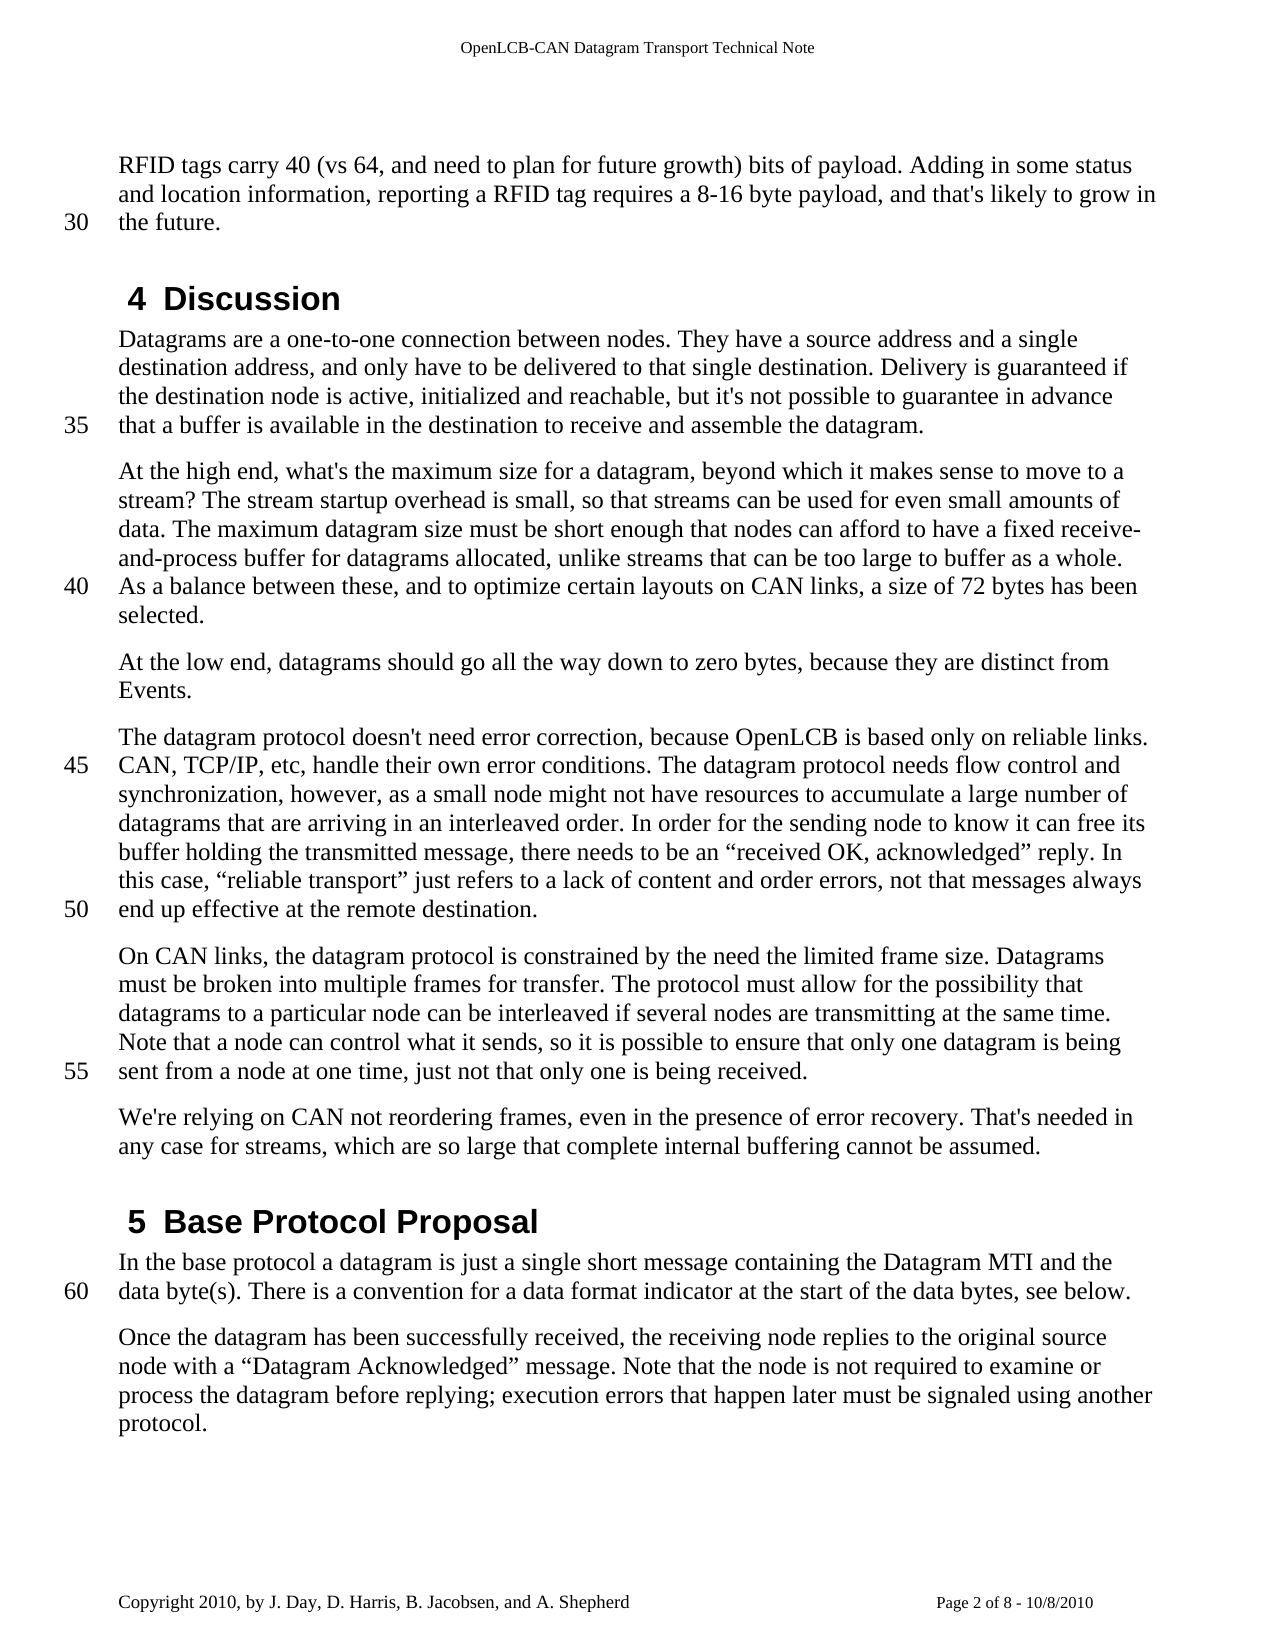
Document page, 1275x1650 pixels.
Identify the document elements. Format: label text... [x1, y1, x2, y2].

text At the low end, datagrams should go all the way down to zero bytes, because they are distinct from Events. [118, 647, 1157, 704]
text RFID tags carry 40 (vs 64, and need to plan for future growth) bits of payload. Adding in some status and location information, reporting a RFID tag requires a 8-16 byte payload, and that's likely to grow in the future. [118, 150, 1157, 236]
text The datagram protocol doesn't need error correction, because OpenLCB is based only on reliable links. CAN, TCP/IP, etc, handle their own error conditions. The datagram protocol needs flow control and synchronization, however, as a small node might not have resources to accumulate a large number of datagrams that are arriving in an interleaved order. In order for the sending node to know it can free its buffer holding the transmitted message, there needs to be an “received OK, acknowledged” reply. In this case, “reliable transport” just refers to a lack of content and order errors, not that messages always end up effective at the remote destination. [118, 722, 1157, 923]
text Datagrams are a one-to-one connection between nodes. They have a source address and a single destination address, and only have to be delivered to that single destination. Delivery is guaranteed if the destination node is active, initialized and reachable, but it's not possible to guarantee in advance that a buffer is available in the destination to receive and assemble the datagram. [118, 324, 1157, 439]
subtitle Base Protocol Proposal [118, 1202, 1157, 1241]
subtitle Discussion [118, 279, 1157, 317]
text Once the datagram has been successfully received, the receiving node replies to the original source node with a “Datagram Acknowledged” message. Note that the node is not required to examine or process the datagram before replying; execution errors that happen later must be signaled using another protocol. [118, 1322, 1157, 1437]
text At the high end, what's the maximum size for a datagram, beyond which it makes sense to move to a stream? The stream startup overhead is small, so that streams can be used for even small amounts of data. The maximum datagram size must be short enough that nodes can afford to have a fixed receive-and-process buffer for datagrams allocated, unlike streams that can be too large to buffer as a whole. As a balance between these, and to optimize certain layouts on CAN links, a size of 72 bytes has been selected. [118, 456, 1157, 629]
text We're relying on CAN not reordering frames, even in the presence of error recovery. That's needed in any case for streams, which are so large that complete internal buffering cannot be assumed. [118, 1102, 1157, 1160]
text In the base protocol a datagram is just a single short message containing the Datagram MTI and the data byte(s). There is a convention for a data format indicator at the start of the data bytes, see below. [118, 1247, 1157, 1304]
text On CAN links, the datagram protocol is constrained by the need the limited frame size. Datagrams must be broken into multiple frames for transfer. The protocol must allow for the possibility that datagrams to a particular node can be interleaved if several nodes are transmitting at the same time. Note that a node can control what it sends, so it is possible to ensure that only one datagram is being sent from a node at one time, just not that only one is being received. [118, 941, 1157, 1084]
